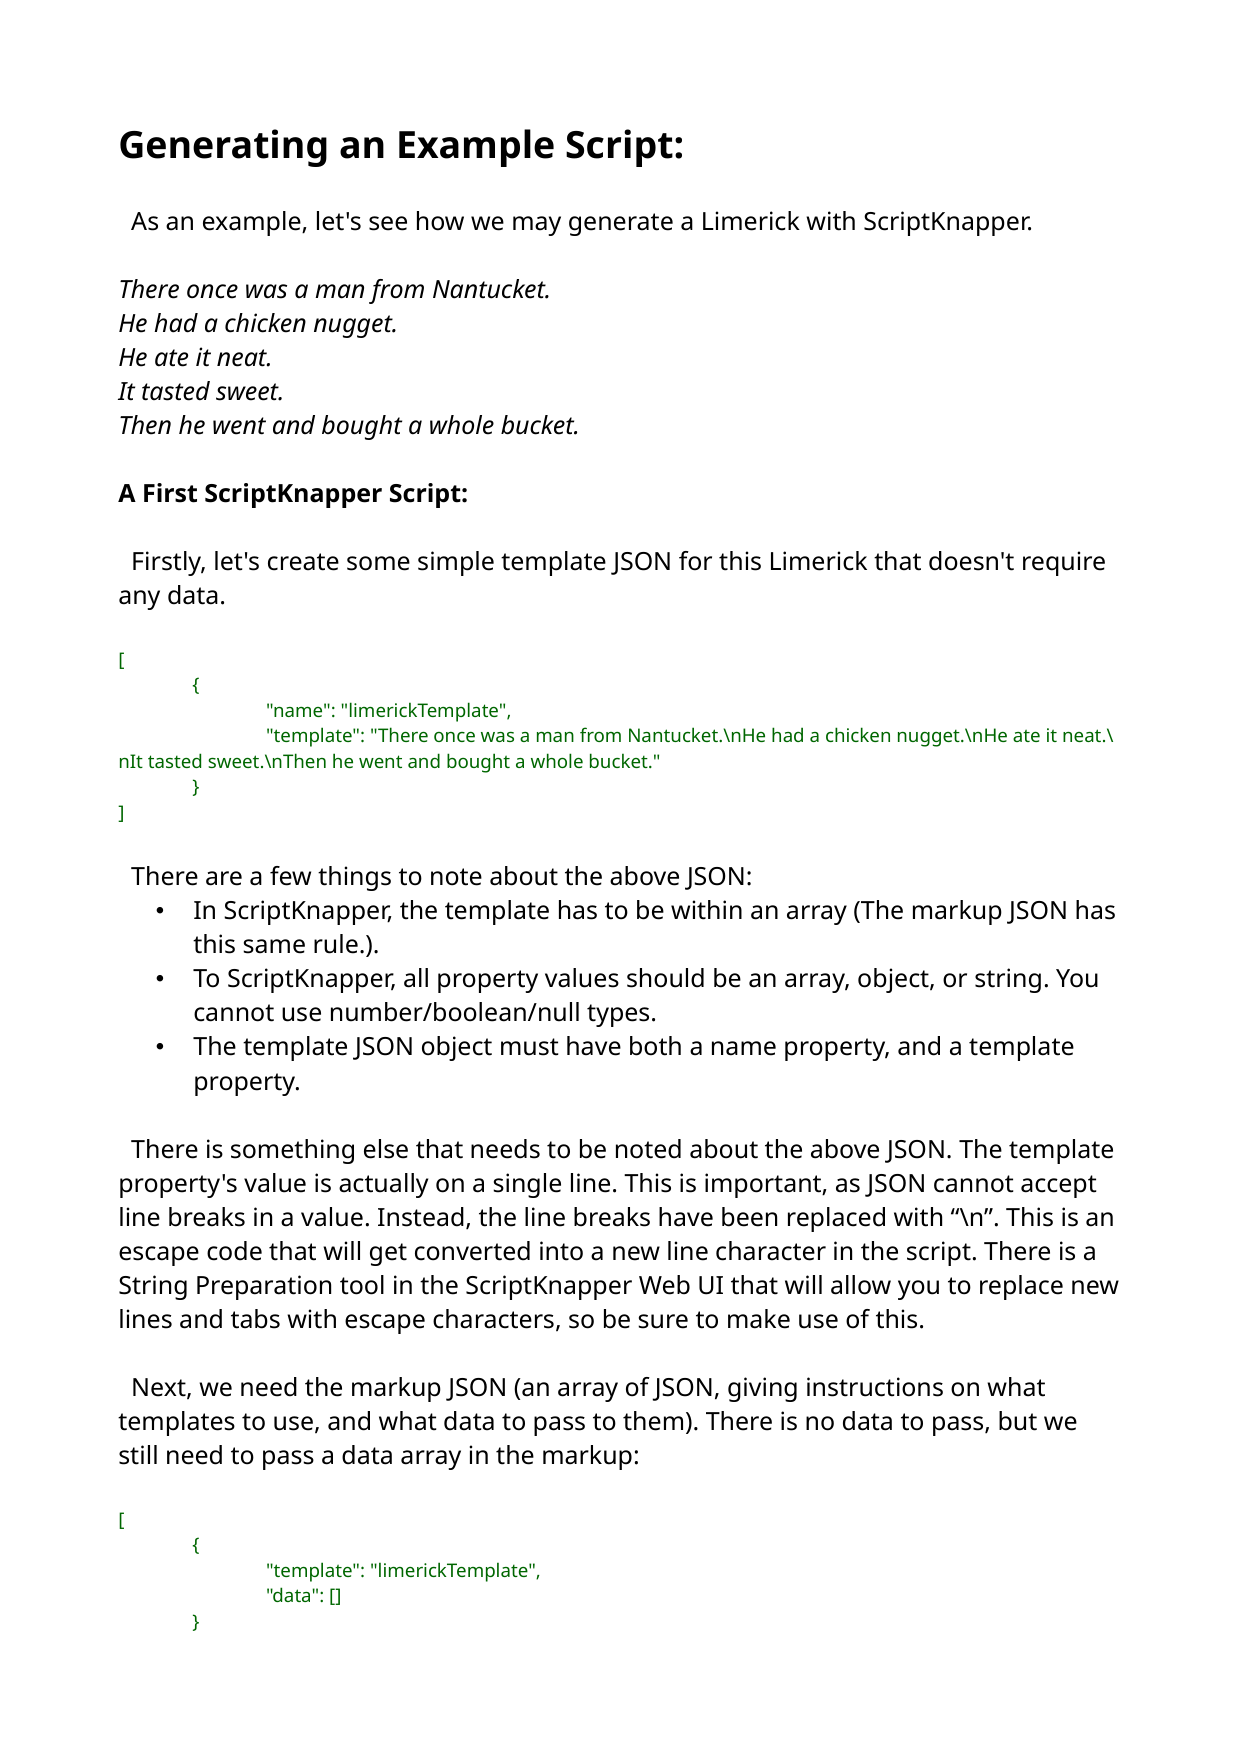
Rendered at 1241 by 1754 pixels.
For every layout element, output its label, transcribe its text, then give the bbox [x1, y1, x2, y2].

text As an example, let's see how we may generate a Limerick with ScriptKnapper. [118, 203, 1122, 237]
text He ate it neat. [118, 339, 1122, 373]
text } [118, 1608, 1122, 1633]
text There are a few things to note about the above JSON: [118, 859, 1122, 893]
list In ScriptKnapper, the template has to be within an array (The markup JSON has this same rule.). [156, 893, 1122, 961]
text [ [118, 646, 1122, 672]
text There once was a man from Nantucket. [118, 271, 1122, 305]
text Firstly, let's create some simple template JSON for this Limerick that doesn't require any data. [118, 544, 1122, 612]
text } [118, 774, 1122, 799]
text { [118, 1531, 1122, 1557]
text There is something else that needs to be noted about the above JSON. The template property's value is actually on a single line. This is important, as JSON cannot accept line breaks in a value. Instead, the line breaks have been replaced with “\n”. This is an escape code that will get converted into a new line character in the script. There is a String Preparation tool in the ScriptKnapper Web UI that will allow you to replace new lines and tabs with escape characters, so be sure to make use of this. [118, 1131, 1122, 1336]
text "template": "There once was a man from Nantucket.\nHe had a chicken nugget.\nHe ate it neat.\nIt tasted sweet.\nThen he went and bought a whole bucket." [118, 723, 1122, 774]
text ] [118, 799, 1122, 825]
text He had a chicken nugget. [118, 305, 1122, 339]
list To ScriptKnapper, all property values should be an array, object, or string. You cannot use number/boolean/null types. [156, 961, 1122, 1029]
text Next, we need the markup JSON (an array of JSON, giving instructions on what templates to use, and what data to pass to them). There is no data to pass, but we still need to pass a data array in the markup: [118, 1370, 1122, 1472]
text It tasted sweet. [118, 373, 1122, 408]
text A First ScriptKnapper Script: [118, 476, 1122, 510]
text Generating an Example Script: [118, 118, 1122, 169]
list The template JSON object must have both a name property, and a template property. [156, 1029, 1122, 1097]
text "template": "limerickTemplate", [118, 1557, 1122, 1582]
text [ [118, 1506, 1122, 1531]
text Then he went and bought a whole bucket. [118, 408, 1122, 442]
text "name": "limerickTemplate", [118, 697, 1122, 723]
text { [118, 672, 1122, 697]
text "data": [] [118, 1582, 1122, 1608]
